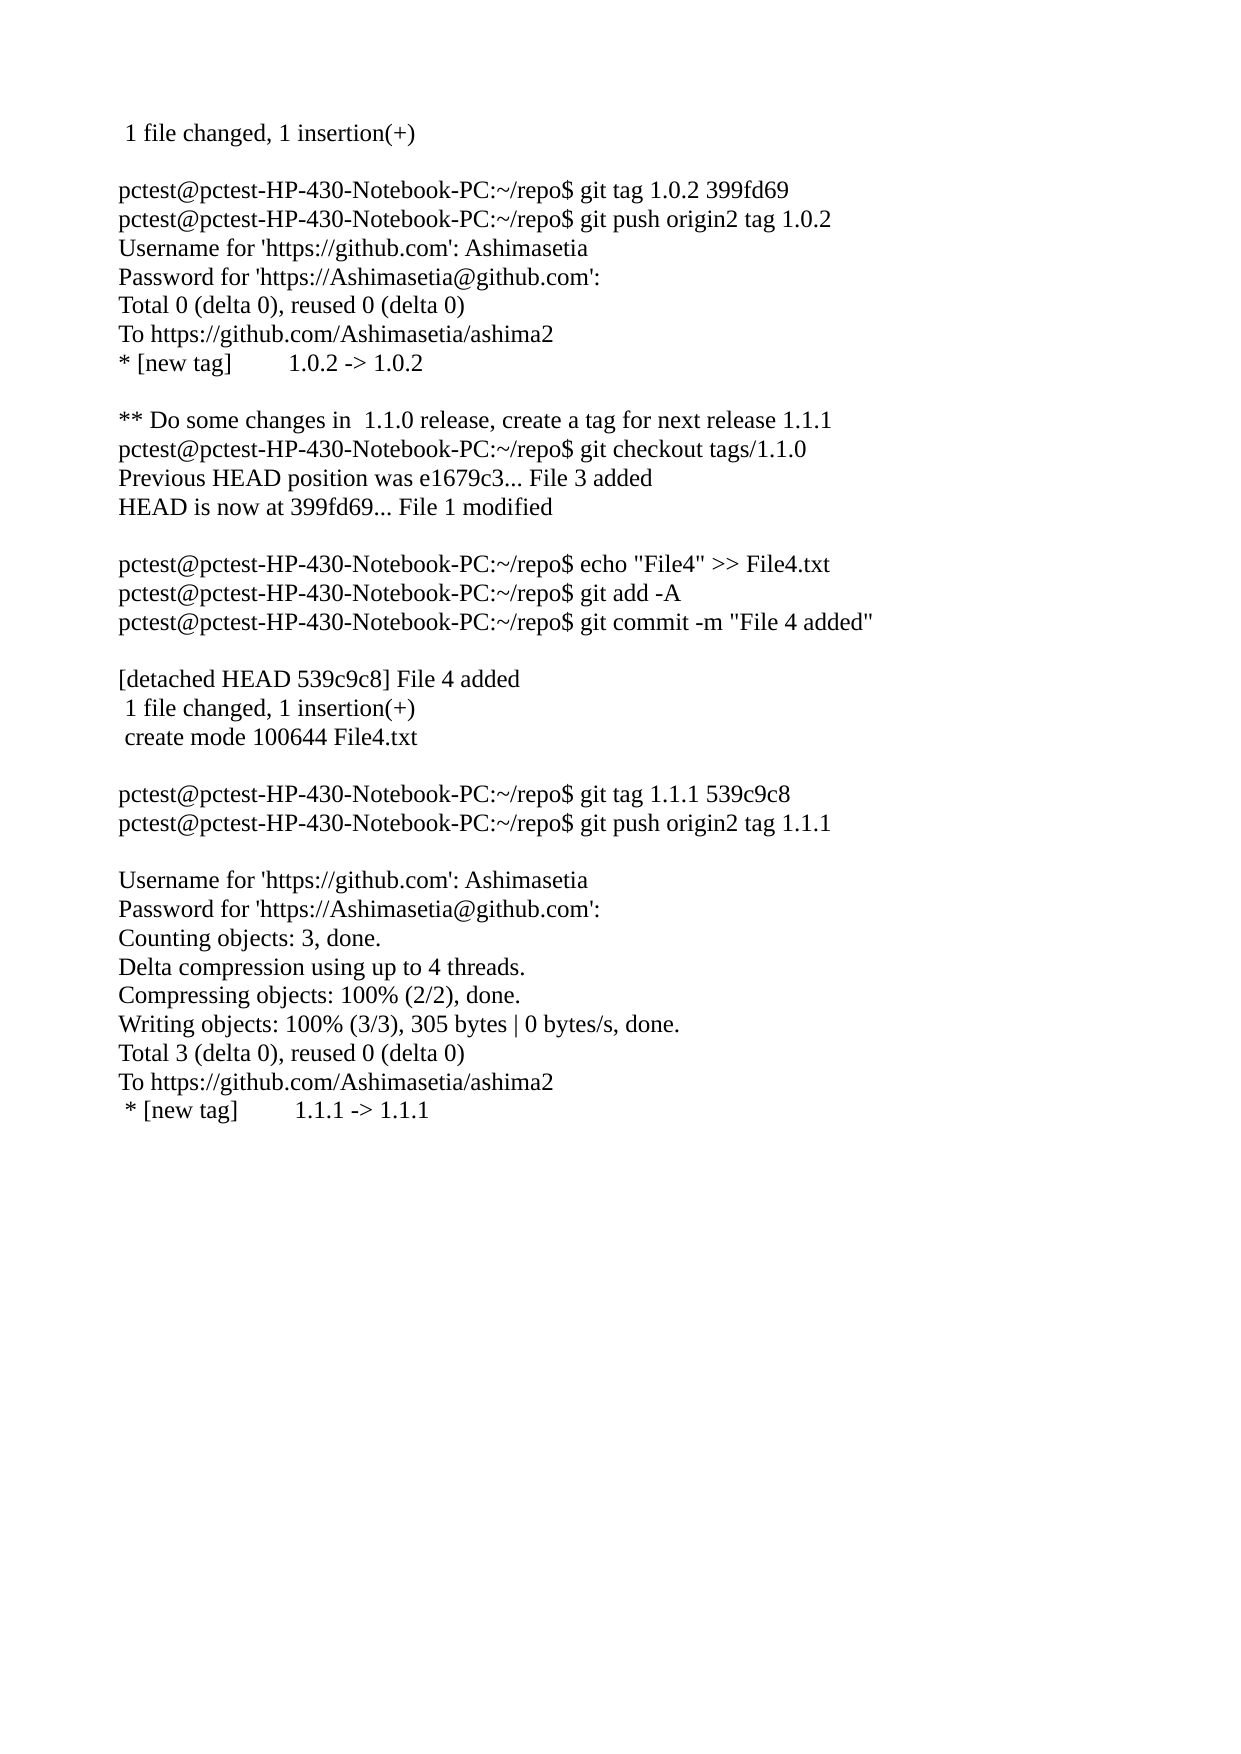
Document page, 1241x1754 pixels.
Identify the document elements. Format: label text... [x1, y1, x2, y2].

text Writing objects: 100% (3/3), 305 bytes | 0 bytes/s, done. [118, 1009, 1122, 1038]
text Delta compression using up to 4 threads. [118, 952, 1122, 981]
text Counting objects: 3, done. [118, 923, 1122, 952]
text pctest@pctest-HP-430-Notebook-PC:~/repo$ git checkout tags/1.1.0 [118, 434, 1122, 463]
text Compressing objects: 100% (2/2), done. [118, 981, 1122, 1009]
text 1 file changed, 1 insertion(+) [118, 118, 1122, 147]
text pctest@pctest-HP-430-Notebook-PC:~/repo$ git push origin2 tag 1.0.2 [118, 204, 1122, 233]
text pctest@pctest-HP-430-Notebook-PC:~/repo$ git add -A [118, 578, 1122, 607]
text Password for 'https://Ashimasetia@github.com': [118, 262, 1122, 291]
text * [new tag] 1.1.1 -> 1.1.1 [118, 1096, 1122, 1124]
text Username for 'https://github.com': Ashimasetia [118, 866, 1122, 894]
text To https://github.com/Ashimasetia/ashima2 [118, 1067, 1122, 1096]
text pctest@pctest-HP-430-Notebook-PC:~/repo$ git tag 1.0.2 399fd69 [118, 176, 1122, 204]
text [detached HEAD 539c9c8] File 4 added [118, 664, 1122, 693]
text HEAD is now at 399fd69... File 1 modified [118, 492, 1122, 521]
text Total 0 (delta 0), reused 0 (delta 0) [118, 291, 1122, 319]
text Total 3 (delta 0), reused 0 (delta 0) [118, 1038, 1122, 1067]
text Username for 'https://github.com': Ashimasetia [118, 233, 1122, 262]
text 1 file changed, 1 insertion(+) [118, 693, 1122, 722]
text pctest@pctest-HP-430-Notebook-PC:~/repo$ git commit -m "File 4 added" [118, 607, 1122, 636]
text ** Do some changes in 1.1.0 release, create a tag for next release 1.1.1 [118, 406, 1122, 434]
text Password for 'https://Ashimasetia@github.com': [118, 894, 1122, 923]
text Previous HEAD position was e1679c3... File 3 added [118, 463, 1122, 492]
text pctest@pctest-HP-430-Notebook-PC:~/repo$ git push origin2 tag 1.1.1 [118, 808, 1122, 837]
text pctest@pctest-HP-430-Notebook-PC:~/repo$ echo "File4" >> File4.txt [118, 549, 1122, 578]
text pctest@pctest-HP-430-Notebook-PC:~/repo$ git tag 1.1.1 539c9c8 [118, 779, 1122, 808]
text * [new tag] 1.0.2 -> 1.0.2 [118, 348, 1122, 377]
text To https://github.com/Ashimasetia/ashima2 [118, 319, 1122, 348]
text create mode 100644 File4.txt [118, 722, 1122, 751]
